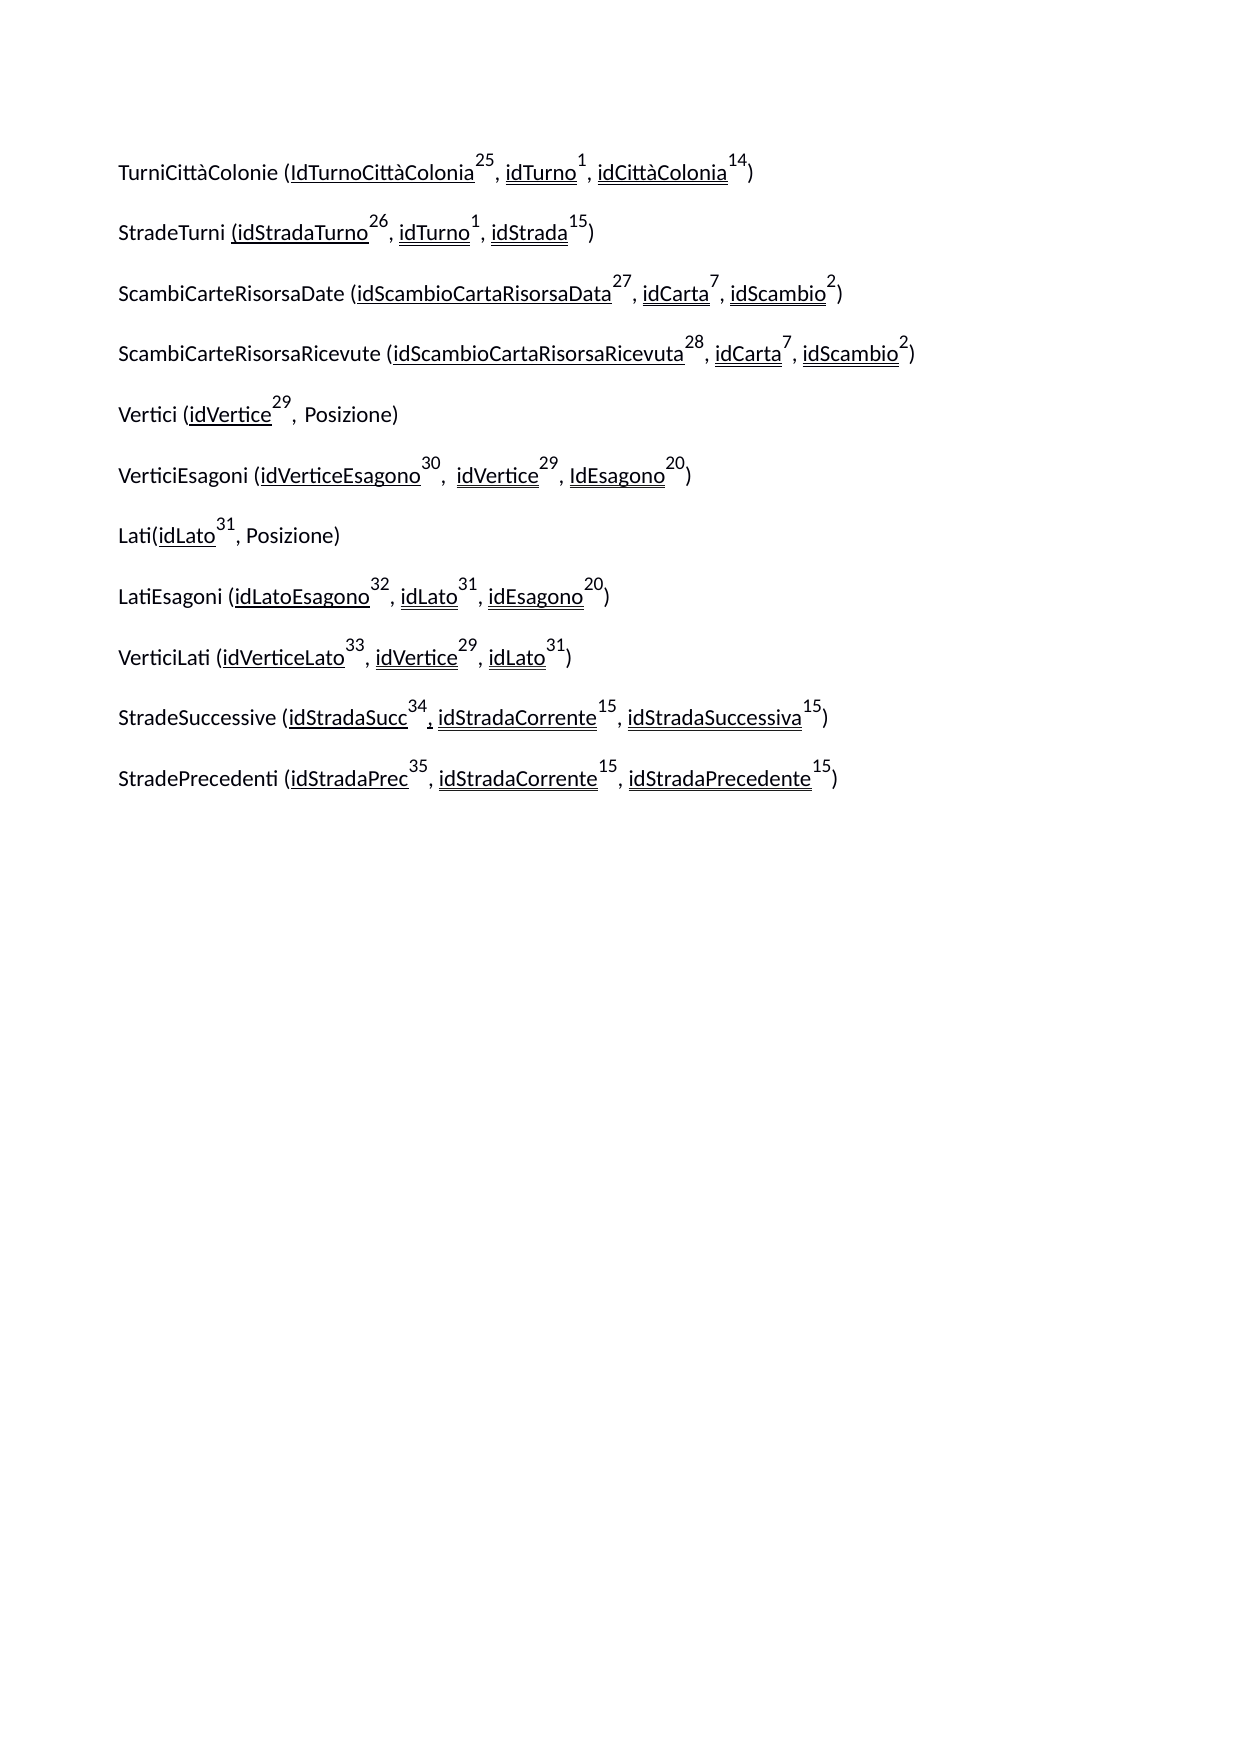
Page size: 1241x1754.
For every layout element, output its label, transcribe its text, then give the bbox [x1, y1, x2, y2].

text VerticiLati (idVerticeLato33, idVertice29, idLato31) [118, 633, 1122, 673]
text TurniCittàColonie (IdTurnoCittàColonia25, idTurno1, idCittàColonia14) [118, 148, 1122, 188]
text ScambiCarteRisorsaRicevute (idScambioCartaRisorsaRicevuta28, idCarta7, idScambio2) [118, 329, 1122, 370]
text StradePrecedenti (idStradaPrec35, idStradaCorrente15, idStradaPrecedente15) [118, 754, 1122, 794]
text ScambiCarteRisorsaDate (idScambioCartaRisorsaData27, idCarta7, idScambio2) [118, 269, 1122, 309]
text VerticiEsagoni (idVerticeEsagono30, idVertice29, IdEsagono20) [118, 451, 1122, 491]
text StradeSuccessive (idStradaSucc34, idStradaCorrente15, idStradaSuccessiva15) [118, 693, 1122, 734]
text StradeTurni (idStradaTurno26, idTurno1, idStrada15) [118, 208, 1122, 249]
text LatiEsagoni (idLatoEsagono32, idLato31, idEsagono20) [118, 572, 1122, 613]
text Vertici (idVertice29, Posizione) [118, 390, 1122, 431]
text Lati(idLato31, Posizione) [118, 511, 1122, 552]
